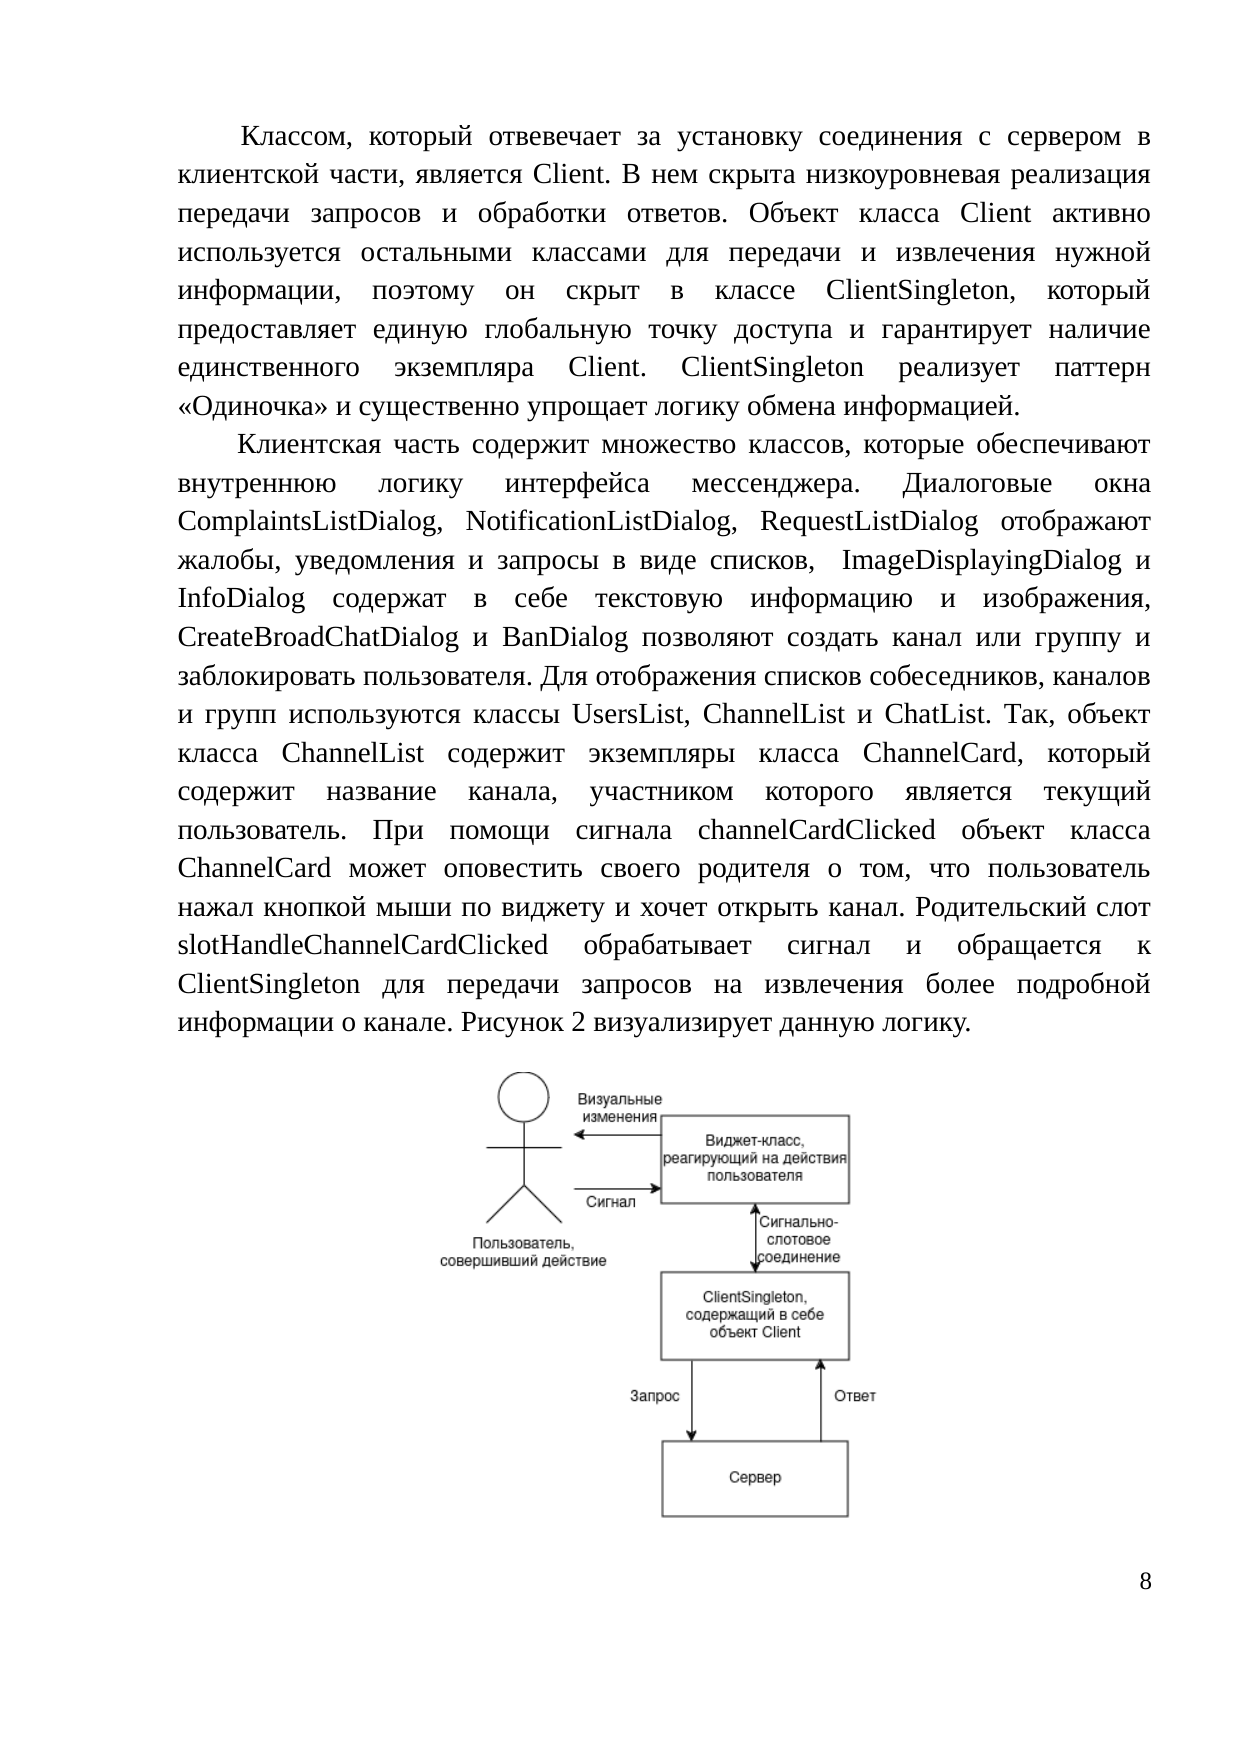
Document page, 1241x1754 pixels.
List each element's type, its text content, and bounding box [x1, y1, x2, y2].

text Классом, который отвевечает за установку соединения с сервером в клиентской части, является Client. В нем скрыта низкоуровневая реализация передачи запросов и обработки ответов. Объект класса Client активно используется остальными классами для передачи и извлечения нужной информации, поэтому он скрыт в классе ClientSingleton, который предоставляет единую глобальную точку доступа и гарантирует наличие единственного экземпляра Client. ClientSingleton реализует паттерн «Одиночка» и существенно упрощает логику обмена информацией. [177, 118, 1152, 421]
picture [436, 1072, 893, 1519]
text Клиентская часть содержит множество классов, которые обеспечивают внутреннюю логику интерфейса мессенджера. Диалоговые окна ComplaintsListDialog, NotificationListDialog, RequestListDialog отображают жалобы, уведомления и запросы в виде списков, ImageDisplayingDialog и InfoDialog содержат в себе текстовую информацию и изображения, CreateBroadChatDialog и BanDialog позволяют создать канал или группу и заблокировать пользователя. Для отображения списков собеседников, каналов и групп используются классы UsersList, ChannelList и ChatList. Так, объект класса ChannelList содержит экземпляры класса ChannelCard, который содержит название канала, участником которого является текущий пользователь. При помощи сигнала channelCardClicked объект класса ChannelCard может оповестить своего родителя о том, что пользователь нажал кнопкой мыши по виджету и хочет открыть канал. Родительский слот slotHandleChannelCardClicked обрабатывает сигнал и обращается к ClientSingleton для передачи запросов на извлечения более подробной информации о канале. Рисунок 2 визуализирует данную логику. [177, 426, 1152, 1038]
